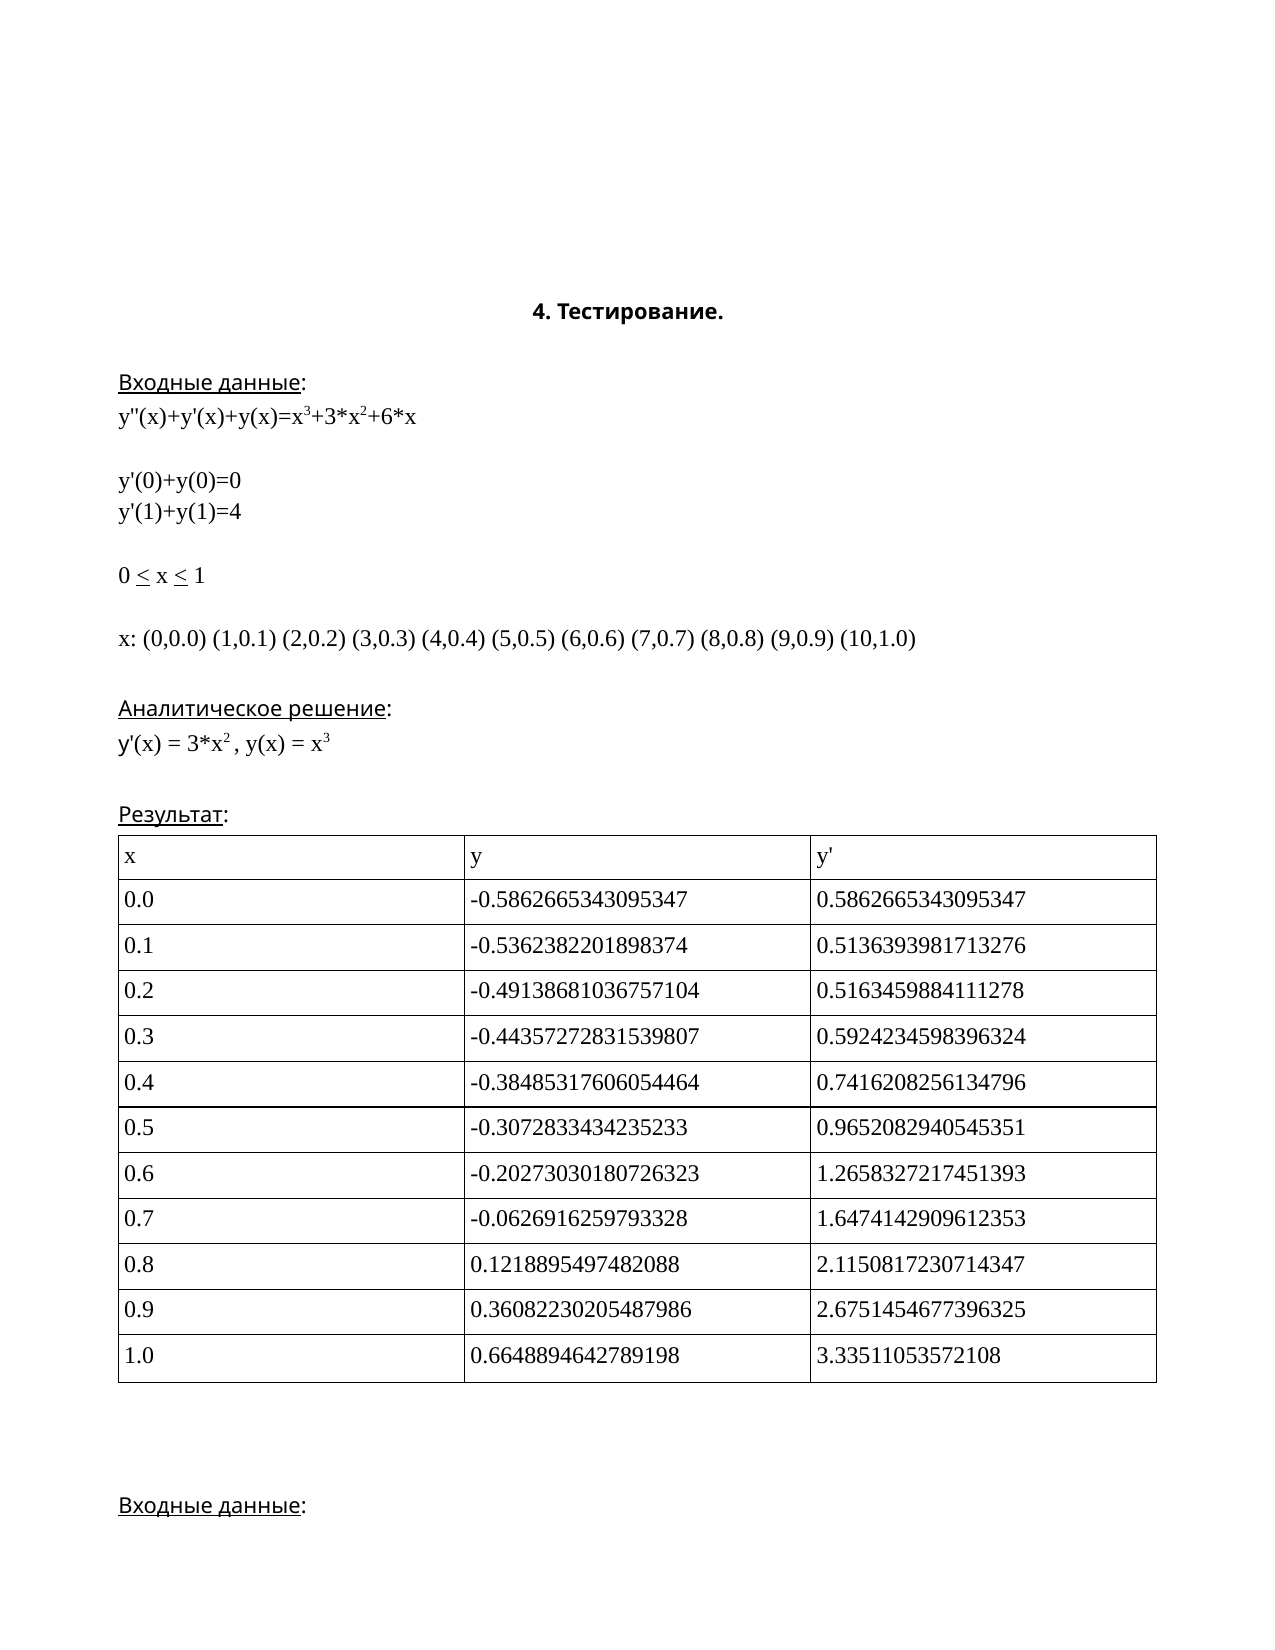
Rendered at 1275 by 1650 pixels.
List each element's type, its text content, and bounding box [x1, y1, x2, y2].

table_cell 1.6474142909612353 [811, 1199, 1156, 1243]
table_cell -0.0626916259793328 [465, 1199, 810, 1243]
table_header y [465, 836, 810, 879]
text 0 < x < 1 [118, 561, 1157, 588]
table_cell 0.5 [119, 1108, 464, 1152]
text Входные данные: [118, 367, 1110, 397]
table_cell 2.1150817230714347 [811, 1244, 1156, 1288]
table_cell 0.6648894642789198 [465, 1335, 810, 1382]
table_cell 0.0 [119, 880, 464, 924]
table_cell 0.5136393981713276 [811, 925, 1156, 970]
table_cell 0.5163459884111278 [811, 971, 1156, 1015]
table_header x [119, 836, 464, 879]
table_cell -0.3072833434235233 [465, 1108, 810, 1152]
table_cell 0.1 [119, 925, 464, 970]
table_cell 1.0 [119, 1335, 464, 1382]
table_header y' [811, 836, 1156, 879]
text Результат: [118, 799, 1110, 829]
table_cell -0.5362382201898374 [465, 925, 810, 970]
table_cell -0.38485317606054464 [465, 1062, 810, 1106]
table_cell 2.6751454677396325 [811, 1290, 1156, 1334]
table_cell 0.3 [119, 1016, 464, 1061]
table_cell 0.36082230205487986 [465, 1290, 810, 1334]
table_cell -0.44357272831539807 [465, 1016, 810, 1061]
table_cell 0.7416208256134796 [811, 1062, 1156, 1106]
table_cell 0.7 [119, 1199, 464, 1243]
table_cell 0.9 [119, 1290, 464, 1334]
text y'(x) = 3*x2 , y(x) = x3 [118, 728, 1110, 758]
table_cell 0.1218895497482088 [465, 1244, 810, 1288]
table_cell -0.5862665343095347 [465, 880, 810, 924]
table_cell 0.2 [119, 971, 464, 1015]
table_cell 0.5924234598396324 [811, 1016, 1156, 1061]
text x: (0,0.0) (1,0.1) (2,0.2) (3,0.3) (4,0.4) (5,0.5) (6,0.6) (7,0.7) (8,0.8) (9,0.9) (10,1.0) [118, 624, 1110, 652]
table_cell 1.2658327217451393 [811, 1153, 1156, 1197]
table_cell 0.8 [119, 1244, 464, 1288]
table_cell -0.49138681036757104 [465, 971, 810, 1015]
table_cell 0.9652082940545351 [811, 1108, 1156, 1152]
table_cell 0.4 [119, 1062, 464, 1106]
table_cell -0.20273030180726323 [465, 1153, 810, 1197]
text y''(x)+y'(x)+y(x)=x3+3*x2+6*x [118, 402, 1157, 430]
text 4. Тестирование. [118, 296, 1110, 326]
text y'(0)+y(0)=0 [118, 466, 1157, 493]
table_cell 0.5862665343095347 [811, 880, 1156, 924]
text Входные данные: [118, 1489, 1110, 1519]
text y'(1)+y(1)=4 [118, 497, 1157, 525]
text Аналитическое решение: [118, 692, 1110, 722]
table_cell 0.6 [119, 1153, 464, 1197]
table_cell 3.33511053572108 [811, 1335, 1156, 1382]
